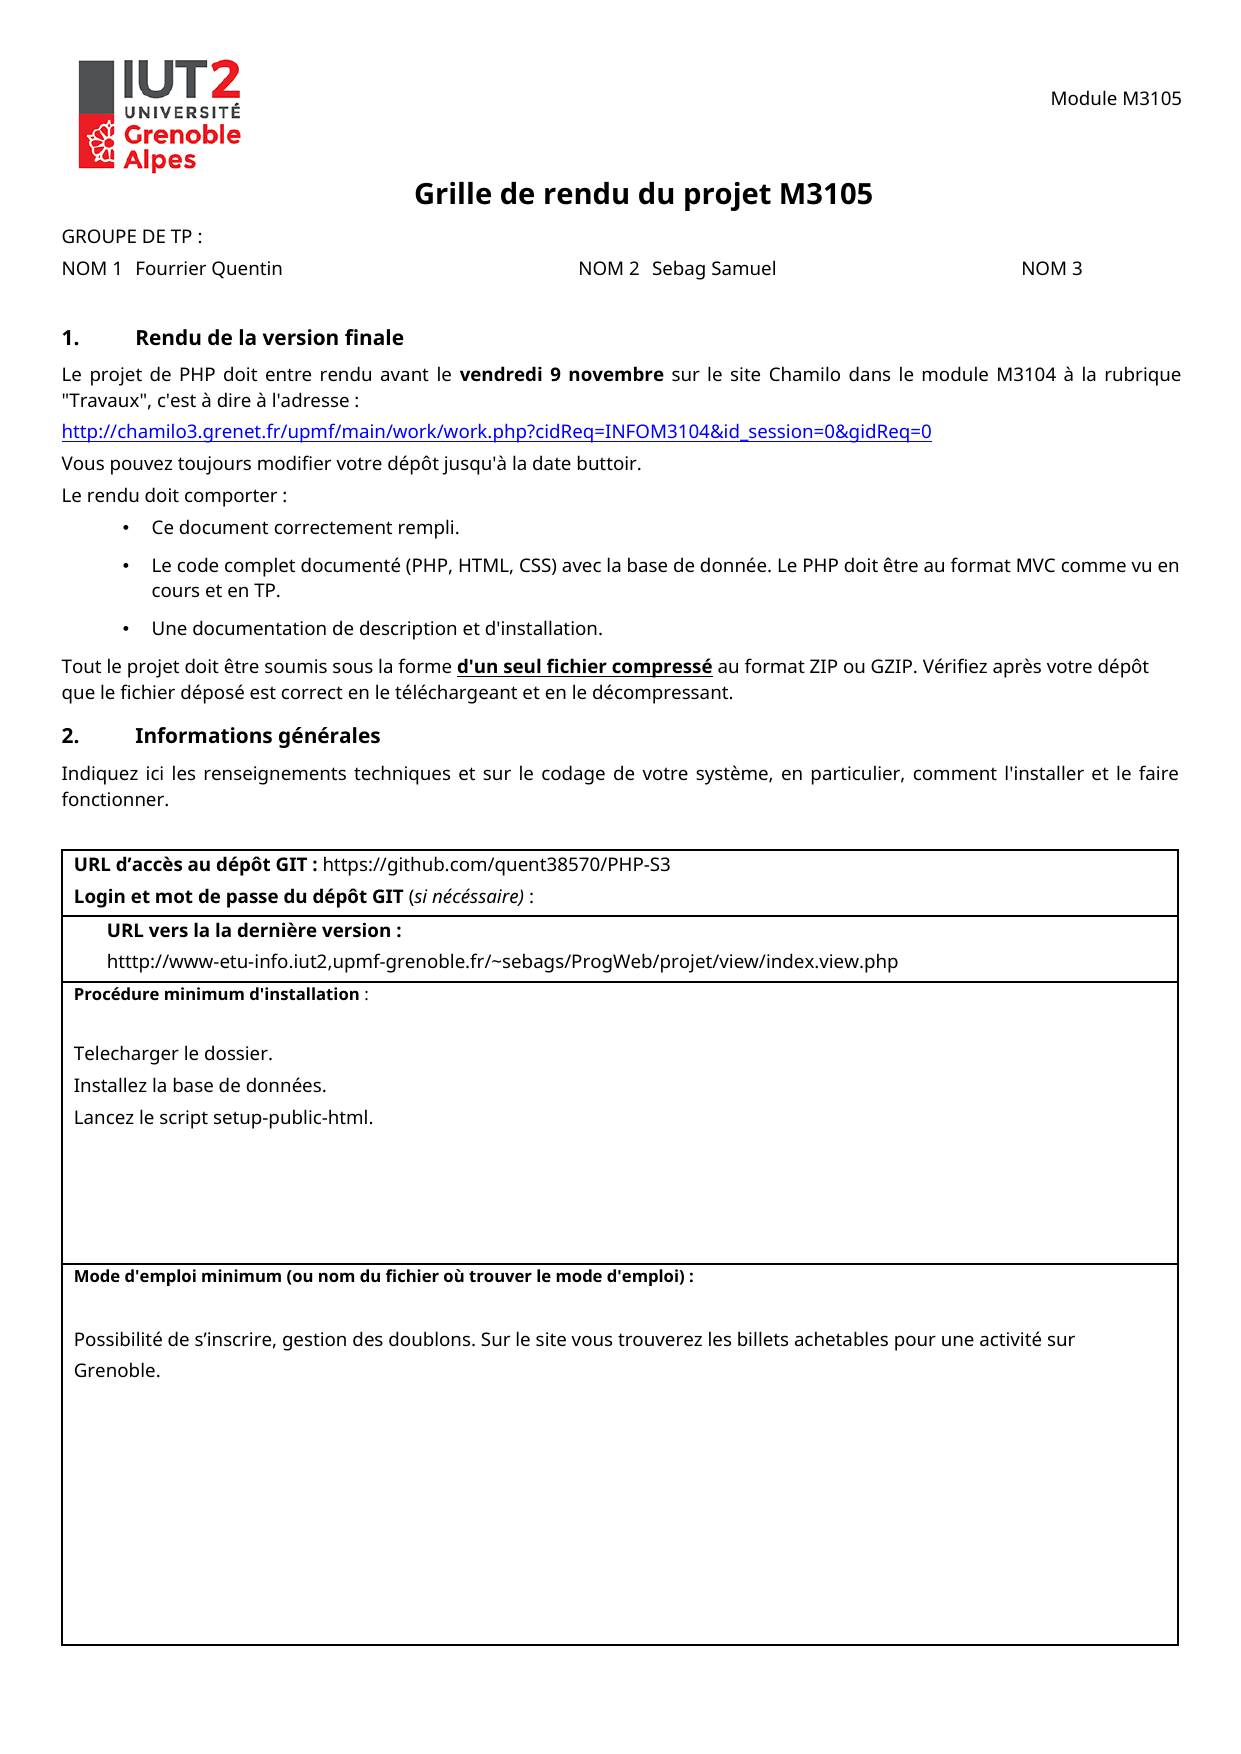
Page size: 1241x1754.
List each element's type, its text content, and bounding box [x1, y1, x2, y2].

list Ce document correctement rempli. [123, 514, 1182, 540]
text Le rendu doit comporter : [61, 482, 1182, 508]
text Le projet de PHP doit entre rendu avant le vendredi 9 novembre sur le site Chamilo dans le module M3104 à la rubrique "Travaux", c'est à dire à l'adresse : [61, 362, 1182, 413]
table_cell Procédure minimum d'installation : Telecharger le dossier. Installez la base de données. Lancez le script setup-public-html. [63, 983, 1177, 1263]
list Une documentation de description et d'installation. [123, 616, 1182, 641]
table_header URL d’accès au dépôt GIT : https://github.com/quent38570/PHP-S3 Login et mot de passe du dépôt GIT (si nécéssaire) : [63, 851, 1177, 915]
list Rendu de la version finale [61, 323, 1182, 351]
text Indiquez ici les renseignements techniques et sur le codage de votre système, en particulier, comment l'installer et le faire fonctionner. [61, 760, 1182, 811]
list Le code complet documenté (PHP, HTML, CSS) avec la base de donnée. Le PHP doit être au format MVC comme vu en cours et en TP. [123, 552, 1182, 603]
text NOM 1 Fourrier Quentin NOM 2 Sebag Samuel NOM 3 [61, 255, 1182, 306]
table_cell URL vers la la dernière version : htttp://www-etu-info.iut2,upmf-grenoble.fr/~sebags/ProgWeb/projet/view/index.view.php [63, 917, 1177, 981]
picture [78, 51, 267, 174]
text Tout le projet doit être soumis sous la forme d'un seul fichier compressé au format ZIP ou GZIP. Vérifiez après votre dépôt que le fichier déposé est correct en le téléchargeant et en le décompressant. [61, 654, 1182, 705]
table_cell Mode d'emploi minimum (ou nom du fichier où trouver le mode d'emploi) : Possibilité de s’inscrire, gestion des doublons. Sur le site vous trouverez les billets achetables pour une activité sur Grenoble. [63, 1265, 1177, 1643]
text http://chamilo3.grenet.fr/upmf/main/work/work.php?cidReq=INFOM3104&id_session=0&gidReq=0 [61, 419, 1182, 444]
text GROUPE DE TP : [61, 223, 1182, 249]
list Informations générales [61, 721, 1182, 750]
text Vous pouvez toujours modifier votre dépôt jusqu'à la date buttoir. [61, 451, 1182, 476]
title Grille de rendu du projet M3105 [106, 111, 1182, 213]
